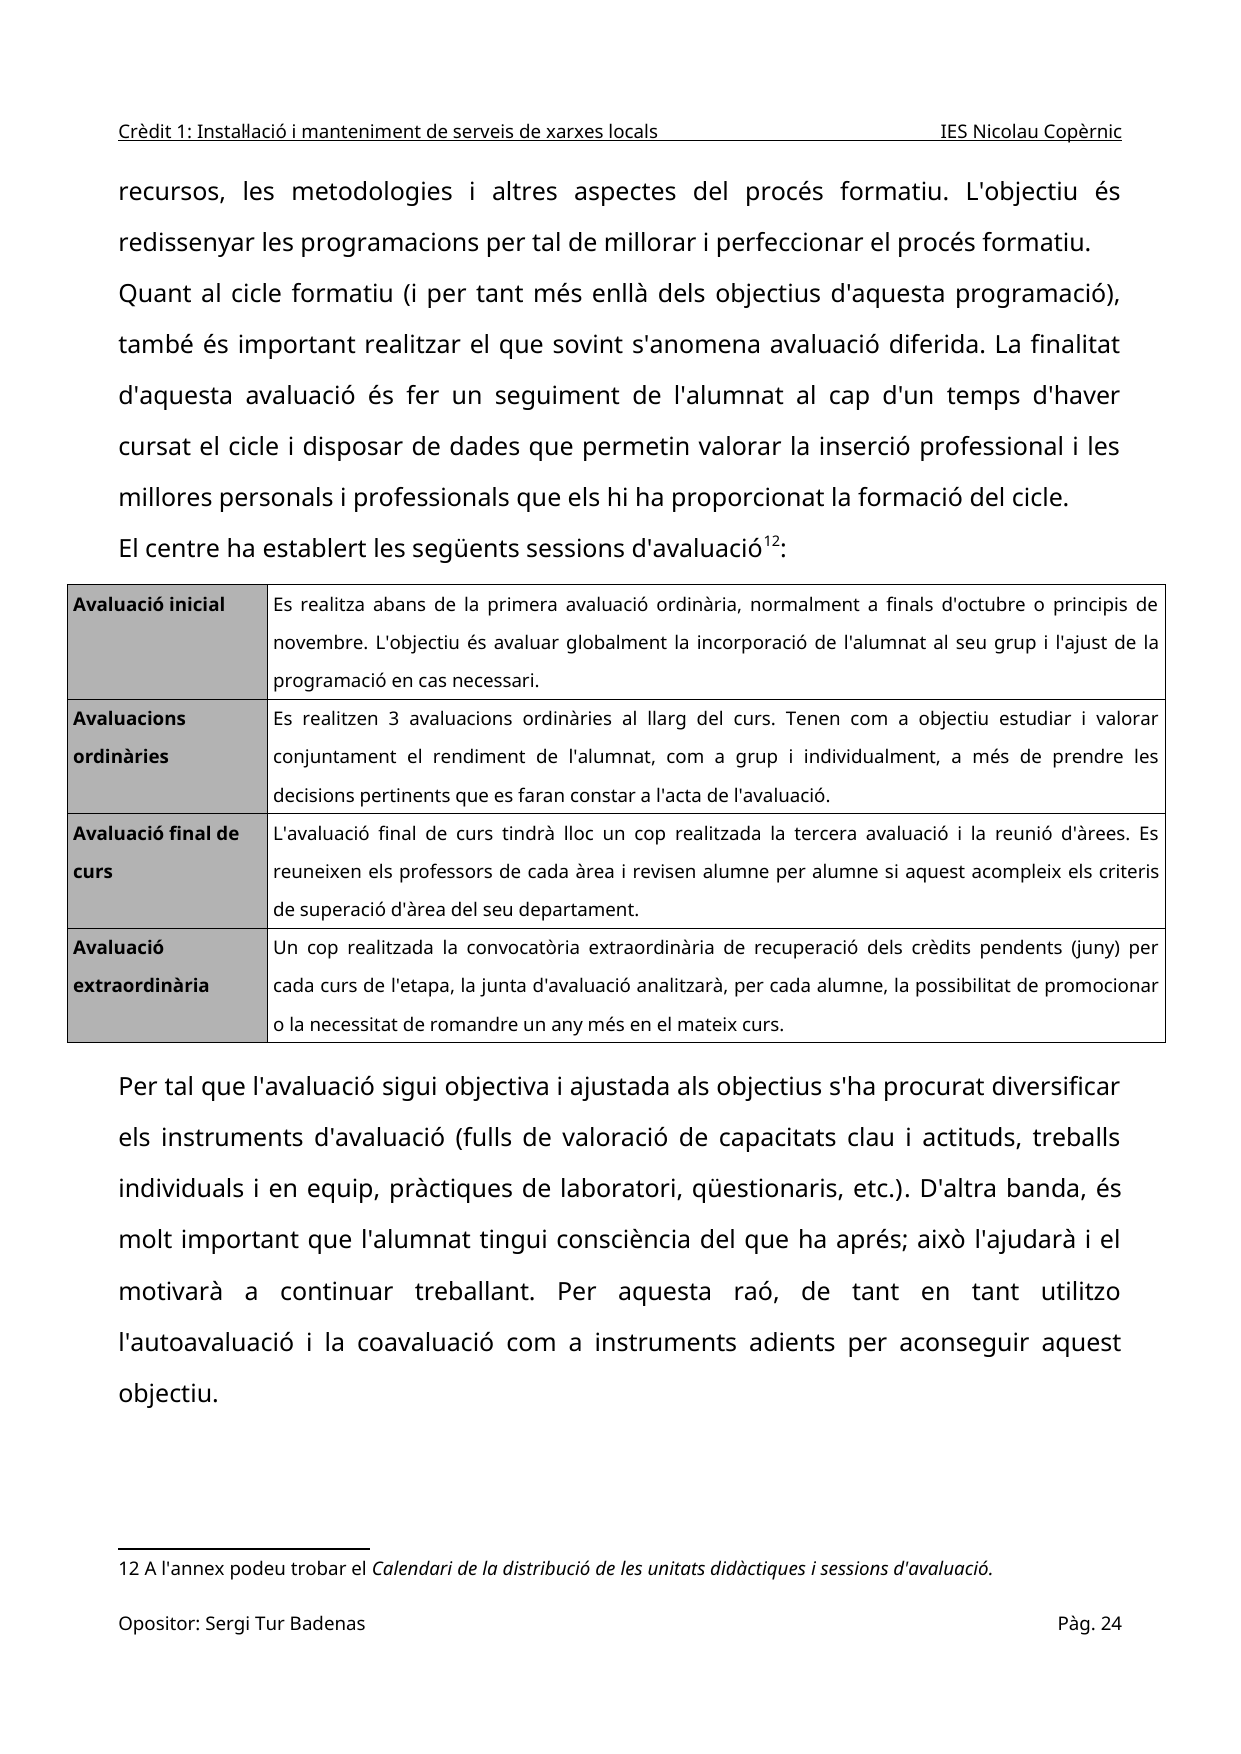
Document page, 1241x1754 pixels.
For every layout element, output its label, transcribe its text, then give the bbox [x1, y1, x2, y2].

table_header Avaluació inicial [68, 585, 267, 699]
text recursos, les metodologies i altres aspectes del procés formatiu. L'objectiu és redissenyar les programacions per tal de millorar i perfeccionar el procés formatiu. [118, 173, 1122, 258]
table_cell Es realitzen 3 avaluacions ordinàries al llarg del curs. Tenen com a objectiu estudiar i valorar conjuntament el rendiment de l'alumnat, com a grup i individualment, a més de prendre les decisions pertinents que es faran constar a l'acta de l'avaluació. [268, 700, 1165, 813]
text A l'annex podeu trobar el Calendari de la distribució de les unitats didàctiques i sessions d'avaluació. [118, 1555, 1122, 1581]
table_cell Avaluació extraordinària [68, 929, 267, 1042]
table_header Es realitza abans de la primera avaluació ordinària, normalment a finals d'octubre o principis de novembre. L'objectiu és avaluar globalment la incorporació de l'alumnat al seu grup i l'ajust de la programació en cas necessari. [268, 585, 1165, 699]
text Per tal que l'avaluació sigui objectiva i ajustada als objectius s'ha procurat diversificar els instruments d'avaluació (fulls de valoració de capacitats clau i actituds, treballs individuals i en equip, pràctiques de laboratori, qüestionaris, etc.). D'altra banda, és molt important que l'alumnat tingui consciència del que ha aprés; això l'ajudarà i el motivarà a continuar treballant. Per aquesta raó, de tant en tant utilitzo l'autoavaluació i la coavaluació com a instruments adients per aconseguir aquest objectiu. [118, 1069, 1122, 1409]
text Quant al cicle formatiu (i per tant més enllà dels objectius d'aquesta programació), també és important realitzar el que sovint s'anomena avaluació diferida. La finalitat d'aquesta avaluació és fer un seguiment de l'alumnat al cap d'un temps d'haver cursat el cicle i disposar de dades que permetin valorar la inserció professional i les millores personals i professionals que els hi ha proporcionat la formació del cicle. [118, 275, 1122, 513]
table_cell Un cop realitzada la convocatòria extraordinària de recuperació dels crèdits pendents (juny) per cada curs de l'etapa, la junta d'avaluació analitzarà, per cada alumne, la possibilitat de promocionar o la necessitat de romandre un any més en el mateix curs. [268, 929, 1165, 1042]
table_cell L'avaluació final de curs tindrà lloc un cop realitzada la tercera avaluació i la reunió d'àrees. Es reuneixen els professors de cada àrea i revisen alumne per alumne si aquest acompleix els criteris de superació d'àrea del seu departament. [268, 814, 1165, 928]
text El centre ha establert les següents sessions d'avaluació: [118, 530, 1122, 564]
table_cell Avaluacions ordinàries [68, 700, 267, 813]
table_cell Avaluació final de curs [68, 814, 267, 928]
